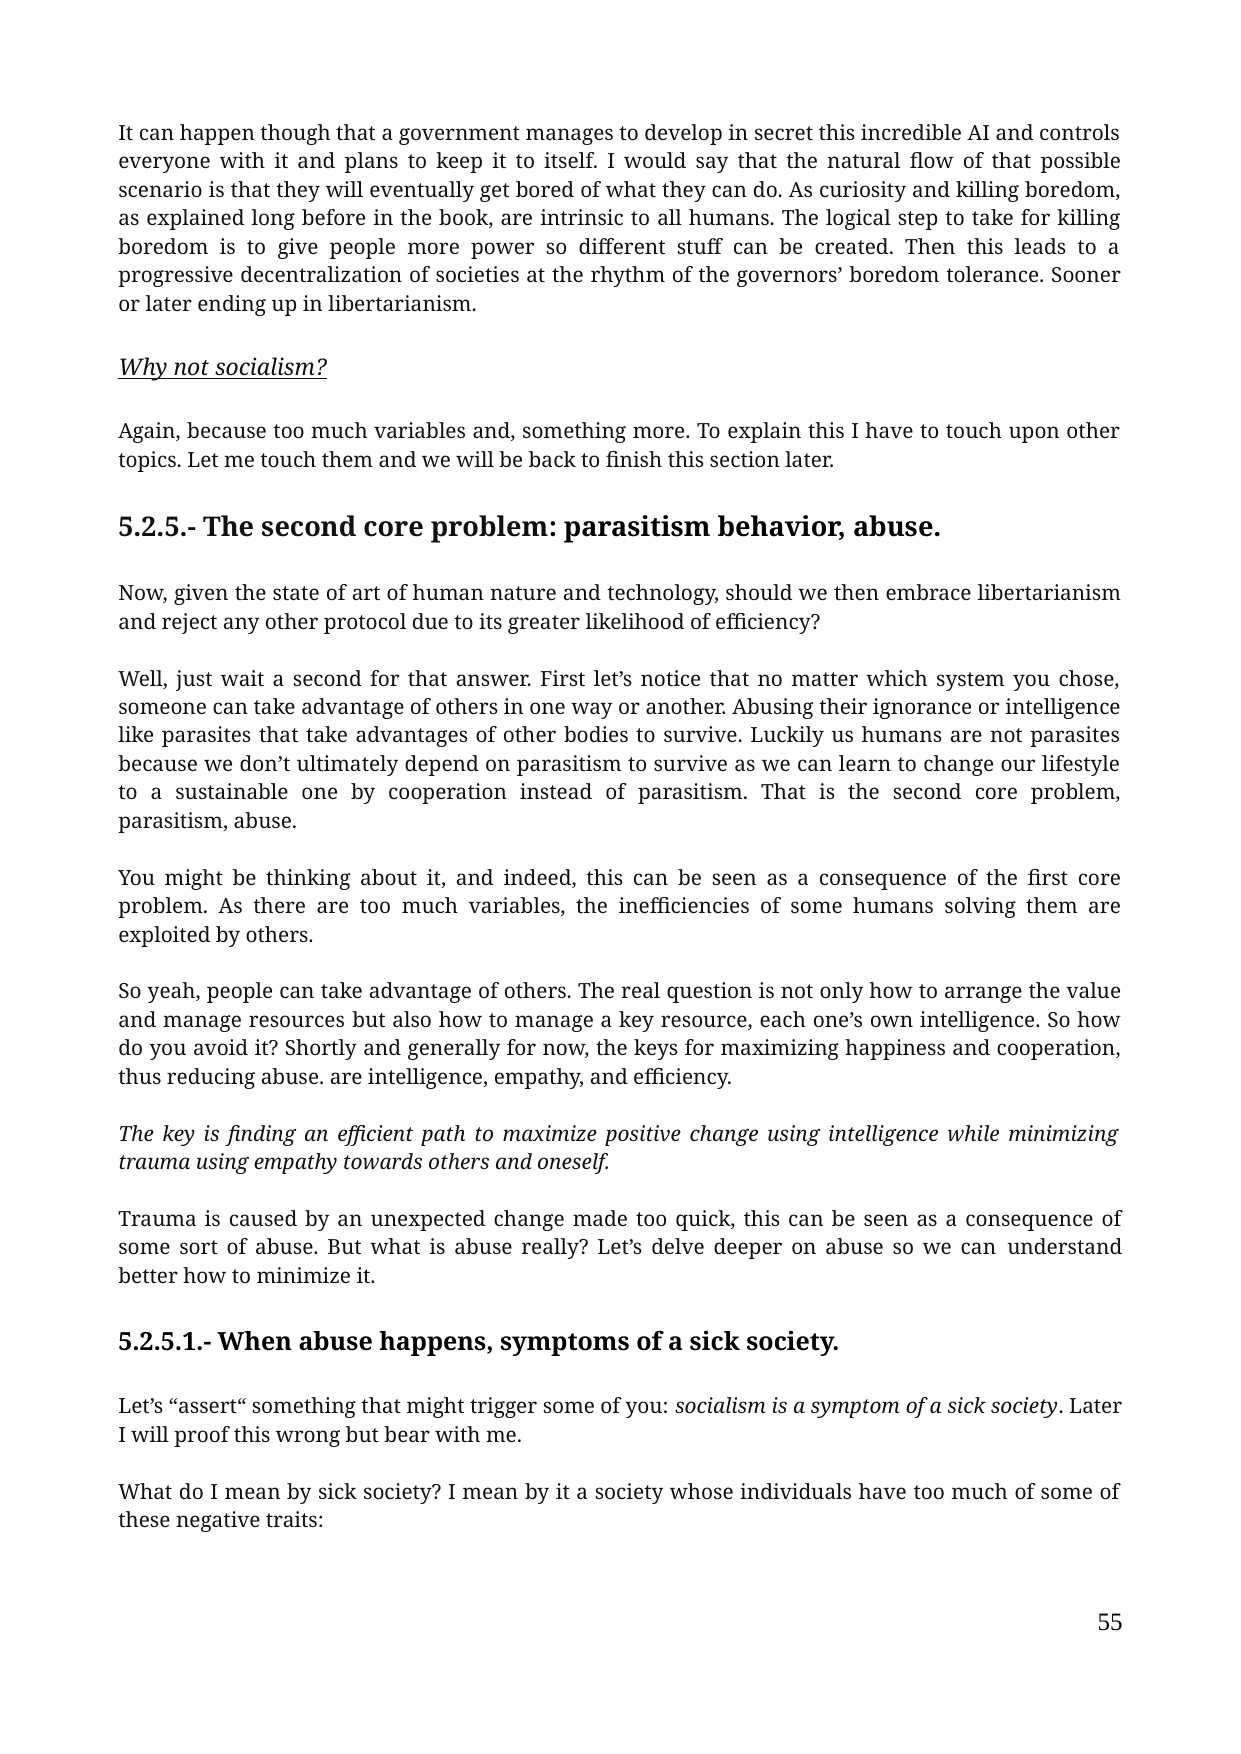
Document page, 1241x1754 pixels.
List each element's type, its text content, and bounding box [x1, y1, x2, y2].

text Well, just wait a second for that answer. First let’s notice that no matter which system you chose, someone can take advantage of others in one way or another. Abusing their ignorance or intelligence like parasites that take advantages of other bodies to survive. Luckily us humans are not parasites because we don’t ultimately depend on parasitism to survive as we can learn to change our lifestyle to a sustainable one by cooperation instead of parasitism. That is the second core problem, parasitism, abuse. [118, 664, 1122, 834]
text What do I mean by sick society? I mean by it a society whose individuals have too much of some of these negative traits: [118, 1477, 1122, 1534]
text You might be thinking about it, and indeed, this can be seen as a consequence of the first core problem. As there are too much variables, the inefficiencies of some humans solving them are exploited by others. [118, 863, 1122, 948]
text So yeah, people can take advantage of others. The real question is not only how to arrange the value and manage resources but also how to manage a key resource, each one’s own intelligence. So how do you avoid it? Shortly and generally for now, the keys for maximizing happiness and cooperation, thus reducing abuse. are intelligence, empathy, and efficiency. [118, 977, 1122, 1090]
text Again, because too much variables and, something more. To explain this I have to touch upon other topics. Let me touch them and we will be back to finish this section later. [118, 417, 1122, 473]
text Trauma is caused by an unexpected change made too quick, this can be seen as a consequence of some sort of abuse. But what is abuse really? Let’s delve deeper on abuse so we can understand better how to minimize it. [118, 1204, 1122, 1289]
text 5.2.5.- The second core problem: parasitism behavior, abuse. [118, 507, 1122, 544]
text Why not socialism? [118, 351, 1122, 382]
text It can happen though that a government manages to develop in secret this incredible AI and controls everyone with it and plans to keep it to itself. I would say that the natural flow of that possible scenario is that they will eventually get bored of what they can do. As curiosity and killing boredom, as explained long before in the book, are intrinsic to all humans. The logical step to take for killing boredom is to give people more power so different stuff can be created. Then this leads to a progressive decentralization of societies at the rhythm of the governors’ boredom tolerance. Sooner or later ending up in libertarianism. [118, 118, 1122, 317]
text Let’s “assert“ something that might trigger some of you: socialism is a symptom of a sick society. Later I will proof this wrong but bear with me. [118, 1392, 1122, 1448]
text 5.2.5.1.- When abuse happens, symptoms of a sick society. [118, 1323, 1122, 1357]
text The key is finding an efficient path to maximize positive change using intelligence while minimizing trauma using empathy towards others and oneself. [118, 1119, 1122, 1176]
text Now, given the state of art of human nature and technology, should we then embrace libertarianism and reject any other protocol due to its greater likelihood of efficiency? [118, 578, 1122, 635]
